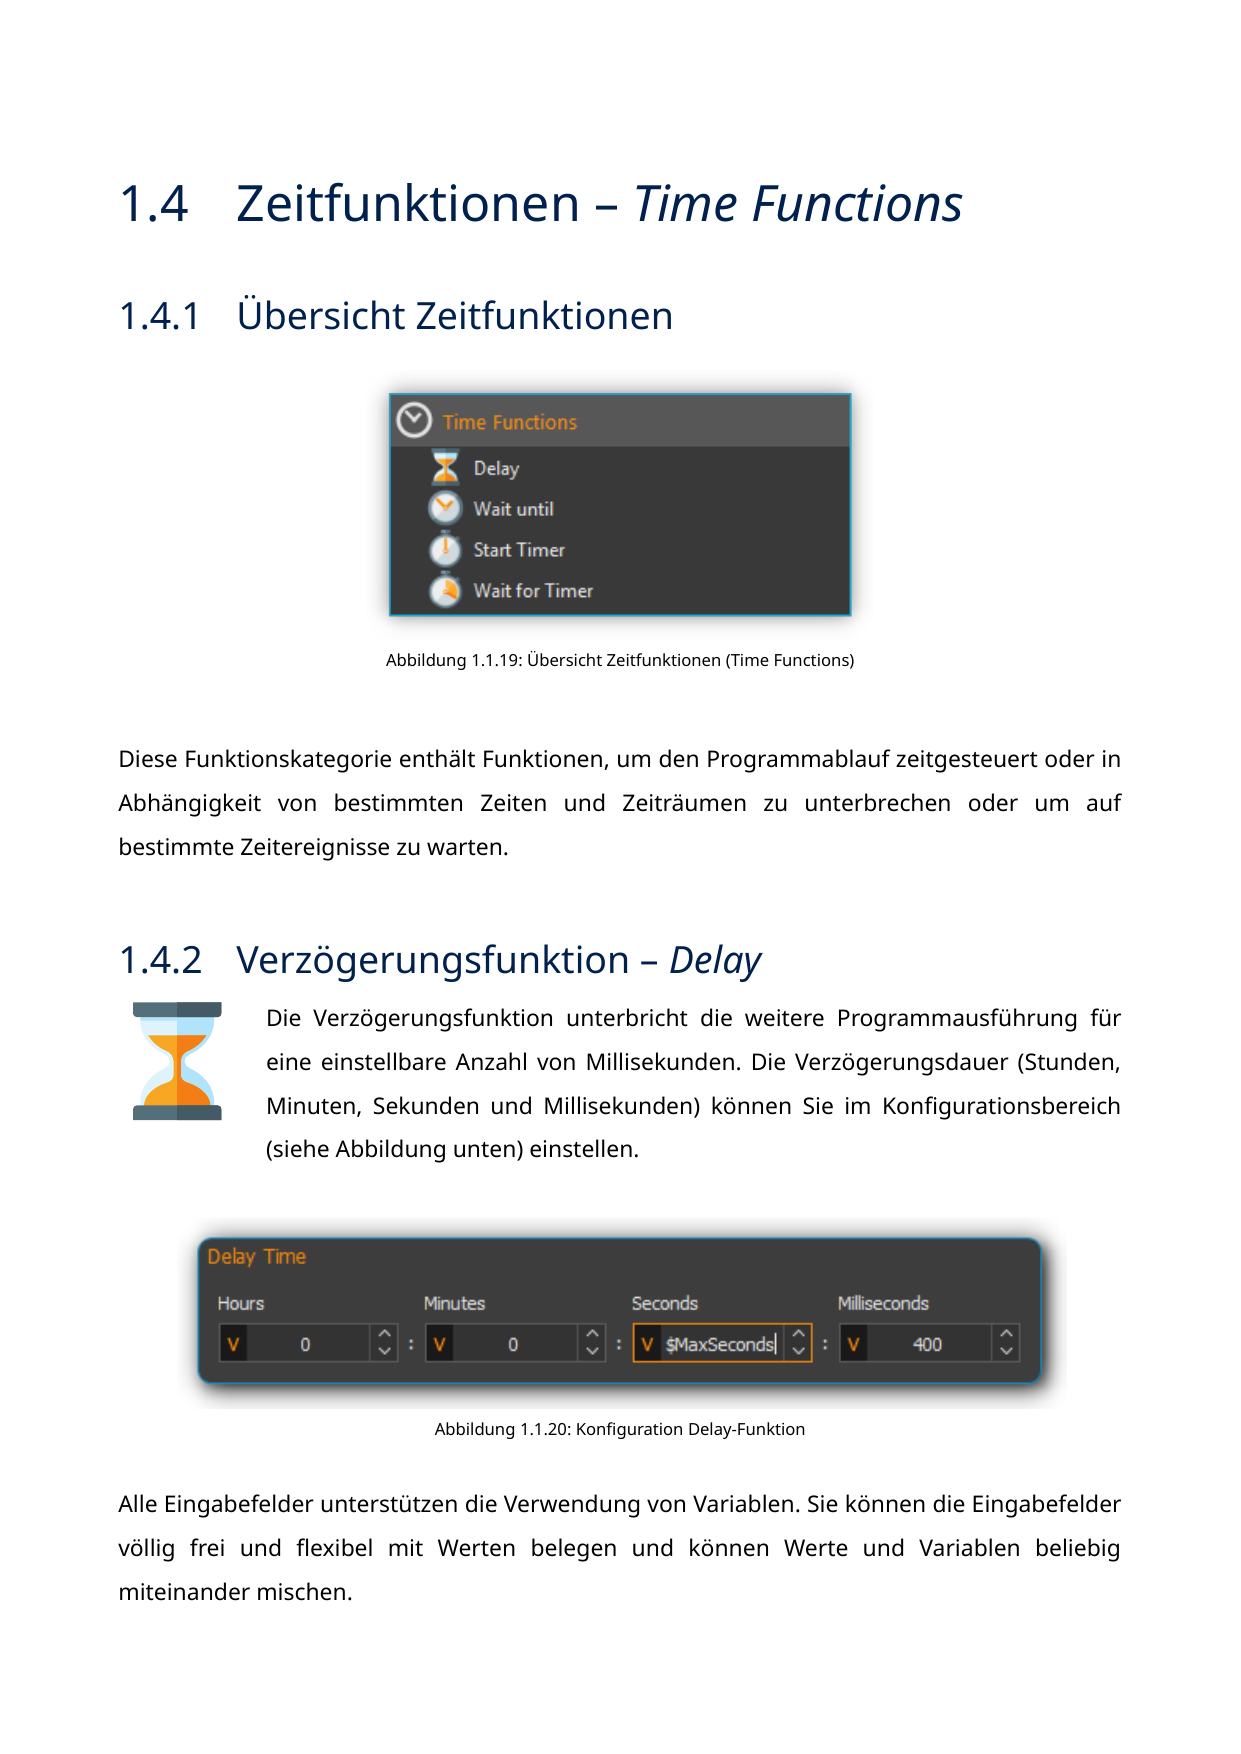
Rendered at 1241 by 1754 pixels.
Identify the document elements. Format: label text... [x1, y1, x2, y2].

text Diese Funktionskategorie enthält Funktionen, um den Programmablauf zeitgesteuert oder in Abhängigkeit von bestimmten Zeiten und Zeiträumen zu unterbrechen oder um auf bestimmte Zeitereignisse zu warten. [118, 358, 1122, 862]
subtitle Verzögerungsfunktion – Delay [118, 933, 1122, 984]
subtitle Zeitfunktionen – Time Functions [118, 168, 1122, 236]
text Die Verzögerungsfunktion unterbricht die weitere Programmausführung für eine einstellbare Anzahl von Millisekunden. Die Verzögerungsdauer (Stunden, Minuten, Sekunden und Millisekunden) können Sie im Konfigurationsbereich (siehe Abbildung unten) einstellen. [118, 1002, 1122, 1165]
text [118, 1201, 1122, 1213]
text Abbildung 1.1.20: Konfiguration Delay-Funktion [118, 1213, 1122, 1440]
picture [366, 370, 875, 640]
text Alle Eingabefelder unterstützen die Verwendung von Variablen. Sie können die Eingabefelder völlig frei und flexibel mit Werten belegen und können Werte und Variablen beliebig miteinander mischen. [118, 1441, 1122, 1607]
picture [173, 1213, 1067, 1409]
text Abbildung 1.1.19: Übersicht Zeitfunktionen (Time Functions) [181, 371, 1059, 671]
subtitle Übersicht Zeitfunktionen [118, 289, 1122, 341]
